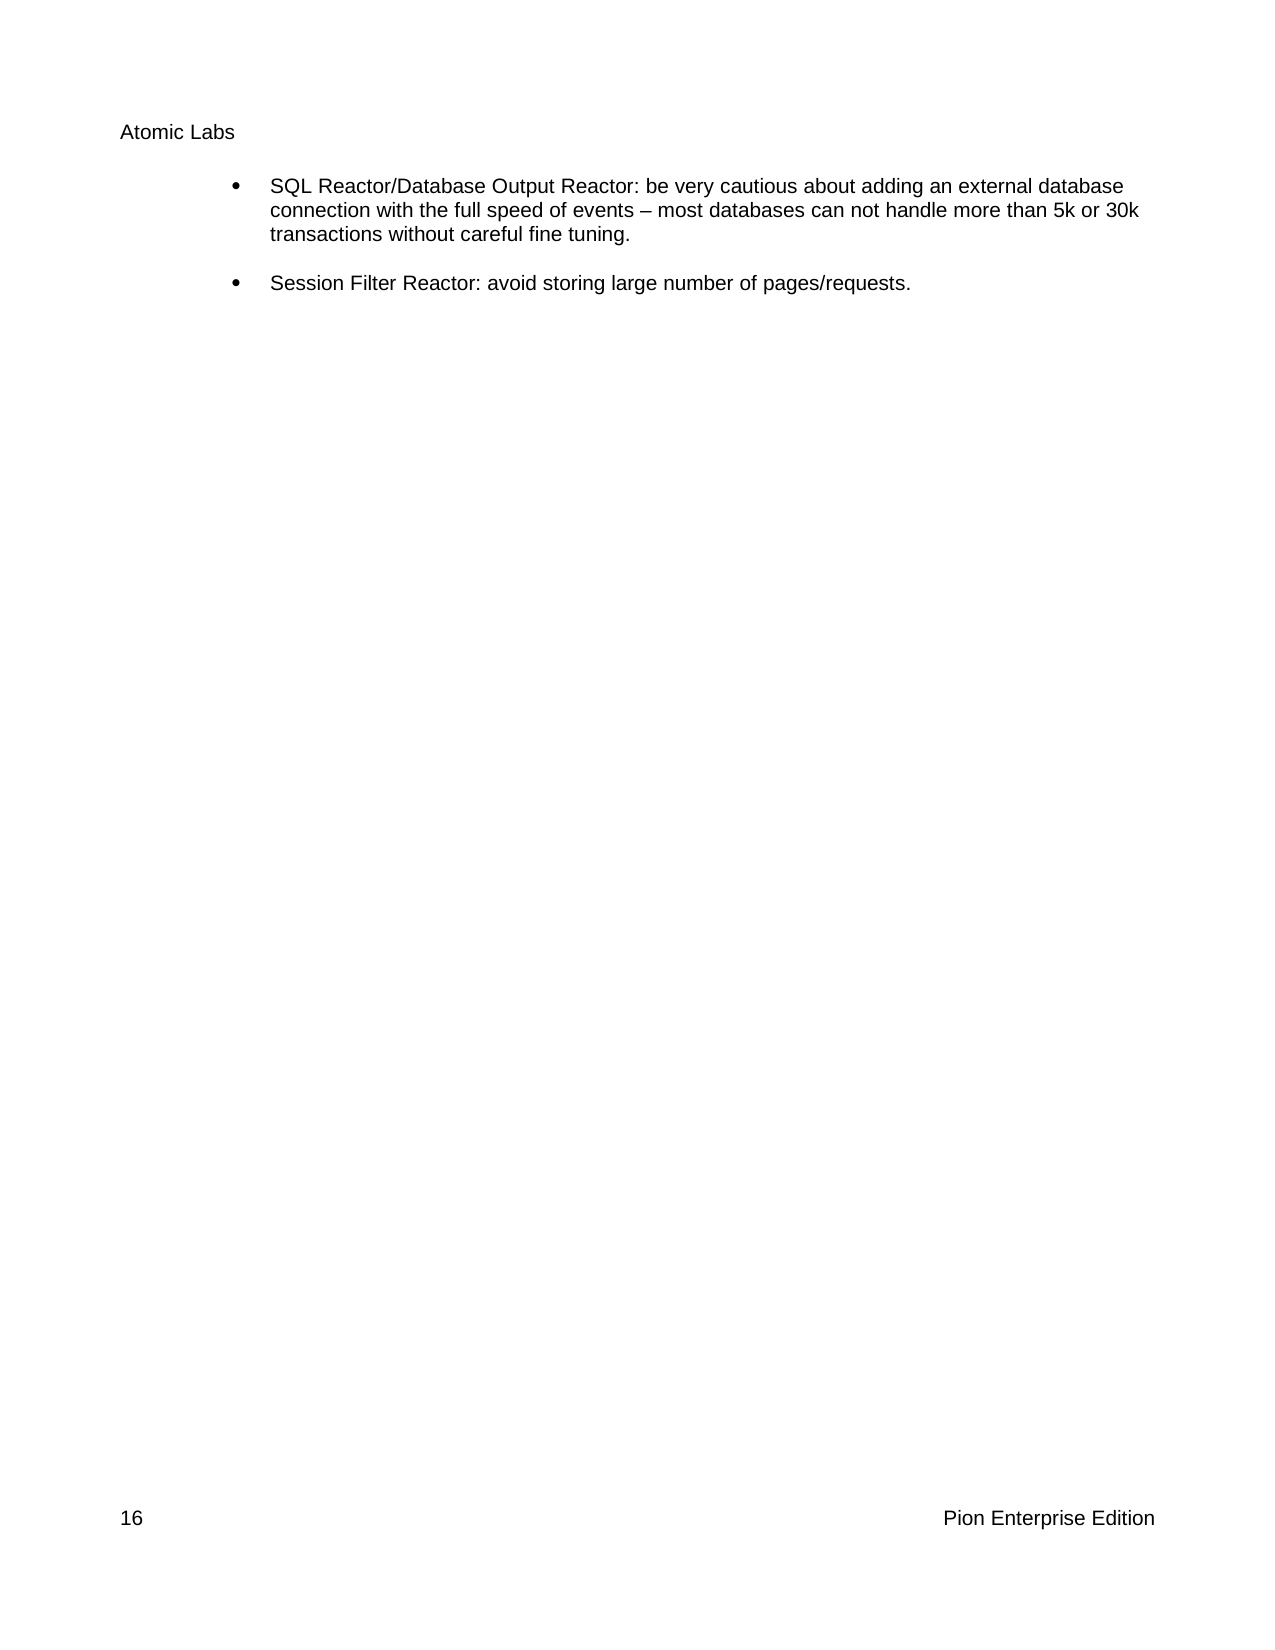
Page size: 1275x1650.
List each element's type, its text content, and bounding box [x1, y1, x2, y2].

list SQL Reactor/Database Output Reactor: be very cautious about adding an external database connection with the full speed of events – most databases can not handle more than 5k or 30k transactions without careful fine tuning. [232, 174, 1155, 246]
list Session Filter Reactor: avoid storing large number of pages/requests. [232, 271, 1155, 295]
